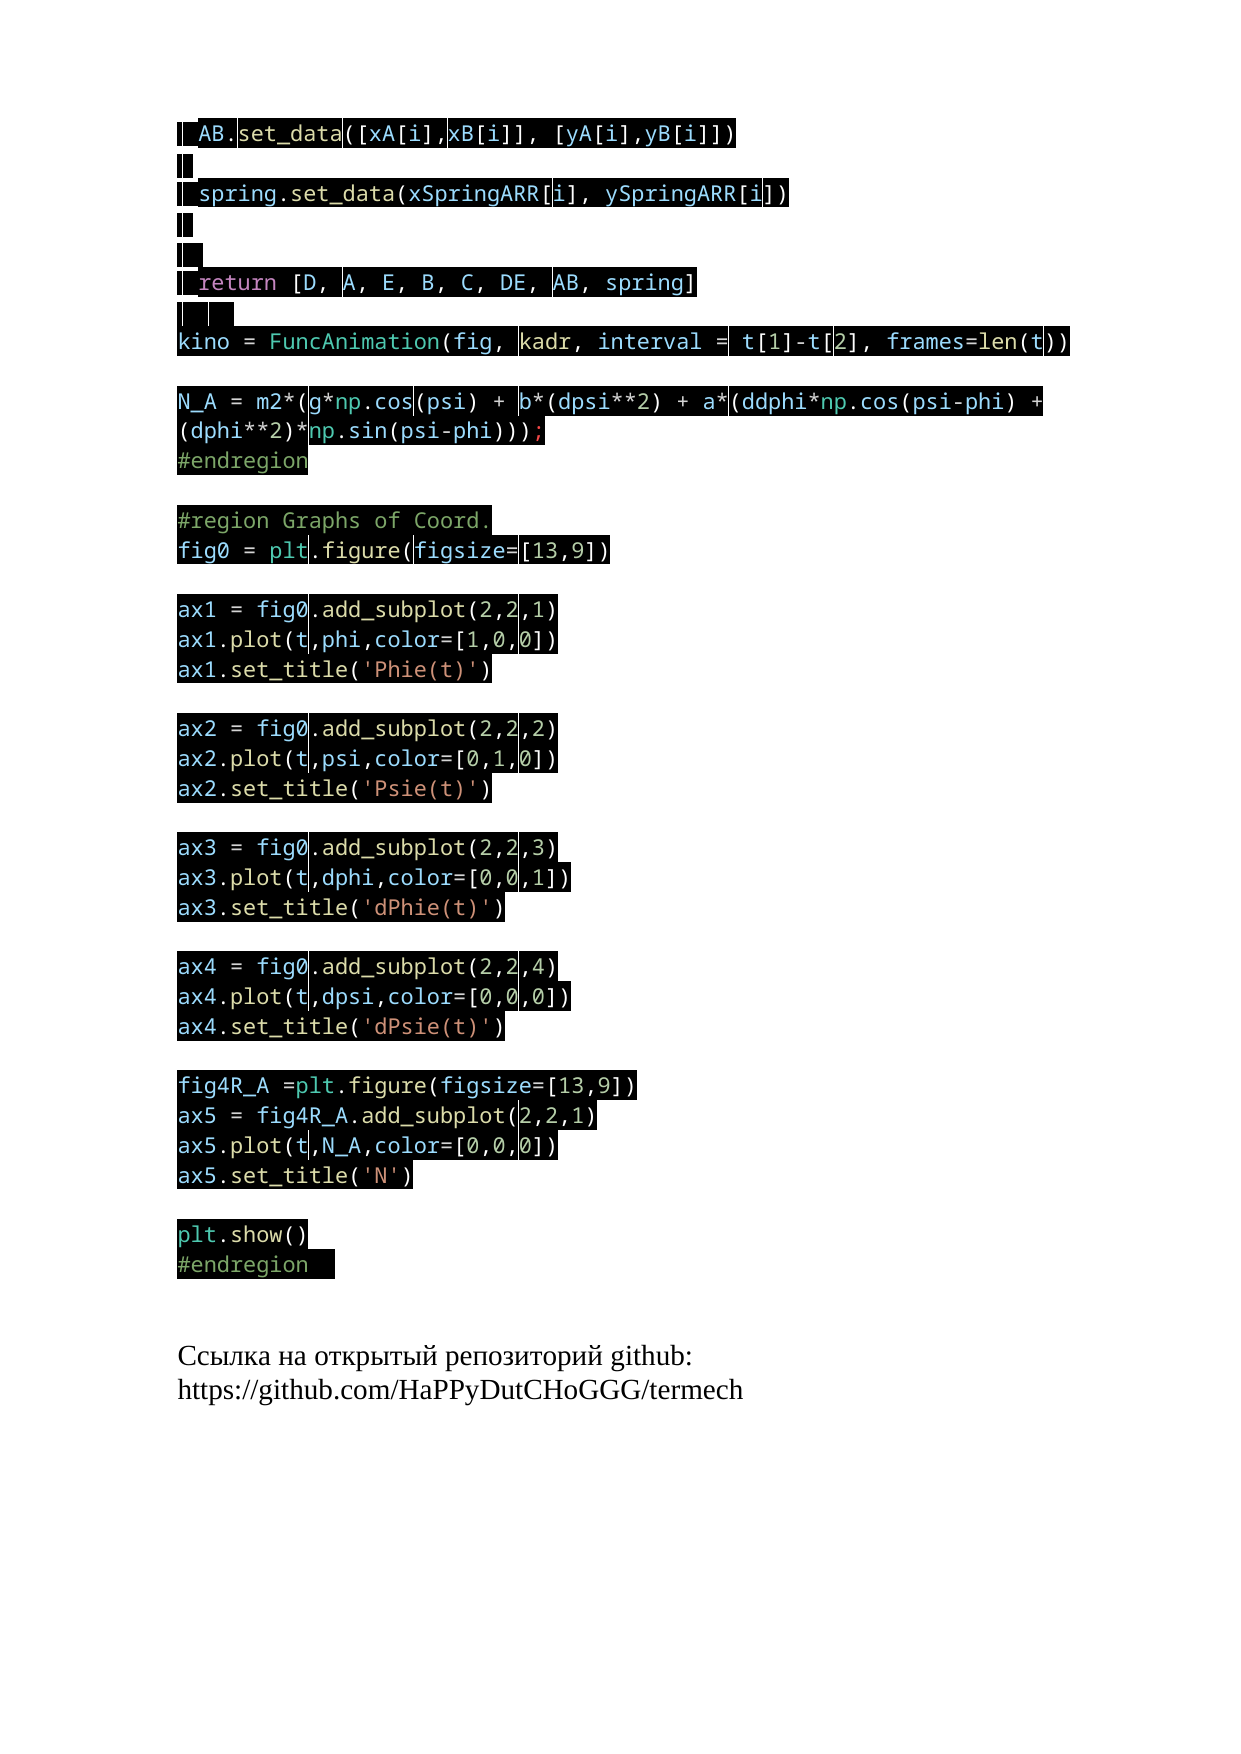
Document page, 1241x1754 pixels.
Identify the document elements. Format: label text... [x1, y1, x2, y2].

text #endregion [177, 445, 1152, 475]
text return [D, A, E, B, C, DE, AB, spring] [177, 267, 1152, 297]
text AB.set_data([xA[i],xB[i]], [yA[i],yB[i]]) [177, 118, 1152, 148]
text ax1 = fig0.add_subplot(2,2,1) [177, 594, 1152, 624]
text ax1.set_title('Phie(t)') [177, 654, 1152, 683]
text ax3.plot(t,dphi,color=[0,0,1]) [177, 862, 1152, 892]
text fig4R_A =plt.figure(figsize=[13,9]) [177, 1070, 1152, 1100]
text plt.show() [177, 1219, 1152, 1249]
text ax3.set_title('dPhie(t)') [177, 892, 1152, 922]
text kino = FuncAnimation(fig, kadr, interval = t[1]-t[2], frames=len(t)) [177, 326, 1152, 356]
text ax2 = fig0.add_subplot(2,2,2) [177, 713, 1152, 743]
text ax5.plot(t,N_A,color=[0,0,0]) [177, 1130, 1152, 1160]
text ax2.plot(t,psi,color=[0,1,0]) [177, 743, 1152, 773]
text ax4.plot(t,dpsi,color=[0,0,0]) [177, 981, 1152, 1011]
text ax4.set_title('dPsie(t)') [177, 1011, 1152, 1041]
text ax2.set_title('Psie(t)') [177, 773, 1152, 803]
text ax3 = fig0.add_subplot(2,2,3) [177, 832, 1152, 862]
text #endregion [177, 1249, 1152, 1279]
text ax5.set_title('N') [177, 1160, 1152, 1189]
text Ссылка на открытый репозиторий github: [177, 1338, 1152, 1372]
text ax1.plot(t,phi,color=[1,0,0]) [177, 624, 1152, 654]
text ax5 = fig4R_A.add_subplot(2,2,1) [177, 1100, 1152, 1130]
text N_A = m2*(g*np.cos(psi) + b*(dpsi**2) + a*(ddphi*np.cos(psi-phi) + (dphi**2)*np.sin(psi-phi))); [177, 386, 1152, 445]
text #region Graphs of Coord. [177, 505, 1152, 535]
text ax4 = fig0.add_subplot(2,2,4) [177, 951, 1152, 981]
text fig0 = plt.figure(figsize=[13,9]) [177, 535, 1152, 564]
text https://github.com/HaPPyDutCHoGGG/termech [177, 1372, 1152, 1406]
text spring.set_data(xSpringARR[i], ySpringARR[i]) [177, 178, 1152, 207]
